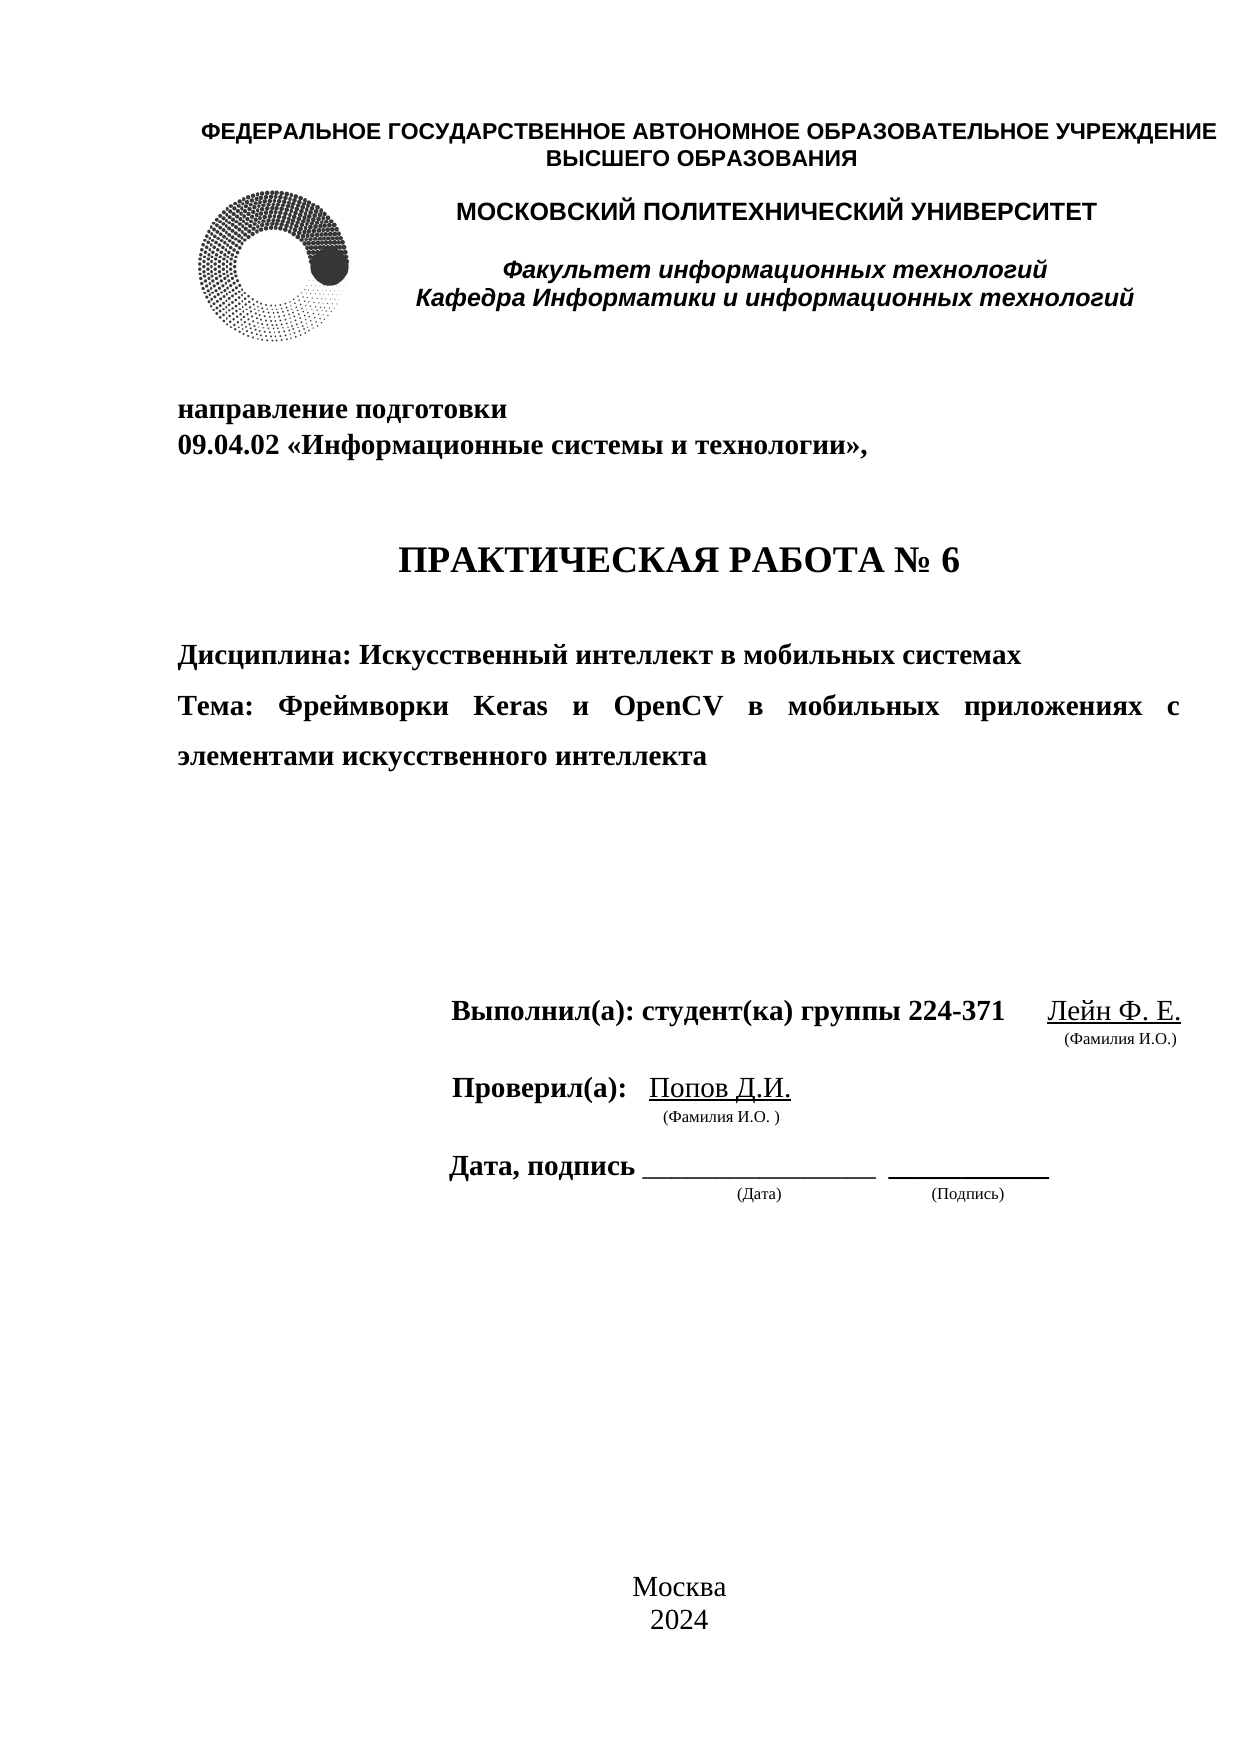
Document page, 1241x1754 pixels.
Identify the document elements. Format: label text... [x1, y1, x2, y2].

text направление подготовки [177, 391, 1181, 425]
text Дисциплина: Искусственный интеллект в мобильных системах [177, 637, 1181, 671]
text Факультет информационных технологий [354, 255, 1181, 283]
text Дата, подпись ________________ ___________ [242, 1148, 1181, 1181]
text МОСКОВСКИЙ ПОЛИТЕХНИЧЕСКИЙ УНИВЕРСИТЕТ [354, 197, 1181, 226]
text (Фамилия И.О.) [627, 1029, 1181, 1069]
text Выполнил(а): студент(ка) группы 224-371 Лейн Ф. Е. [177, 993, 1181, 1026]
text ПРАКТИЧЕСКАЯ РАБОТА № 6 [177, 537, 1181, 581]
picture [195, 188, 354, 345]
text Проверил(а): Попов Д.И. [177, 1070, 1181, 1104]
text ФЕДЕРАЛЬНОЕ ГОСУДАРСТВЕННОЕ АВТОНОМНОЕ ОБРАЗОВАТЕЛЬНОЕ УЧРЕЖДЕНИЕ ВЫСШЕГО ОБРАЗОВАНИЯ [177, 118, 1226, 171]
text Тема: Фреймворки Keras и OpenCV в мобильных приложениях с элементами искусственного интеллекта [177, 688, 1181, 772]
text 09.04.02 «Информационные системы и технологии», [177, 427, 1181, 461]
text (Дата) (Подпись) [737, 1184, 1181, 1203]
text (Фамилия И.О. ) [663, 1106, 1181, 1146]
text Кафедра Информатики и информационных технологий [354, 283, 1181, 312]
